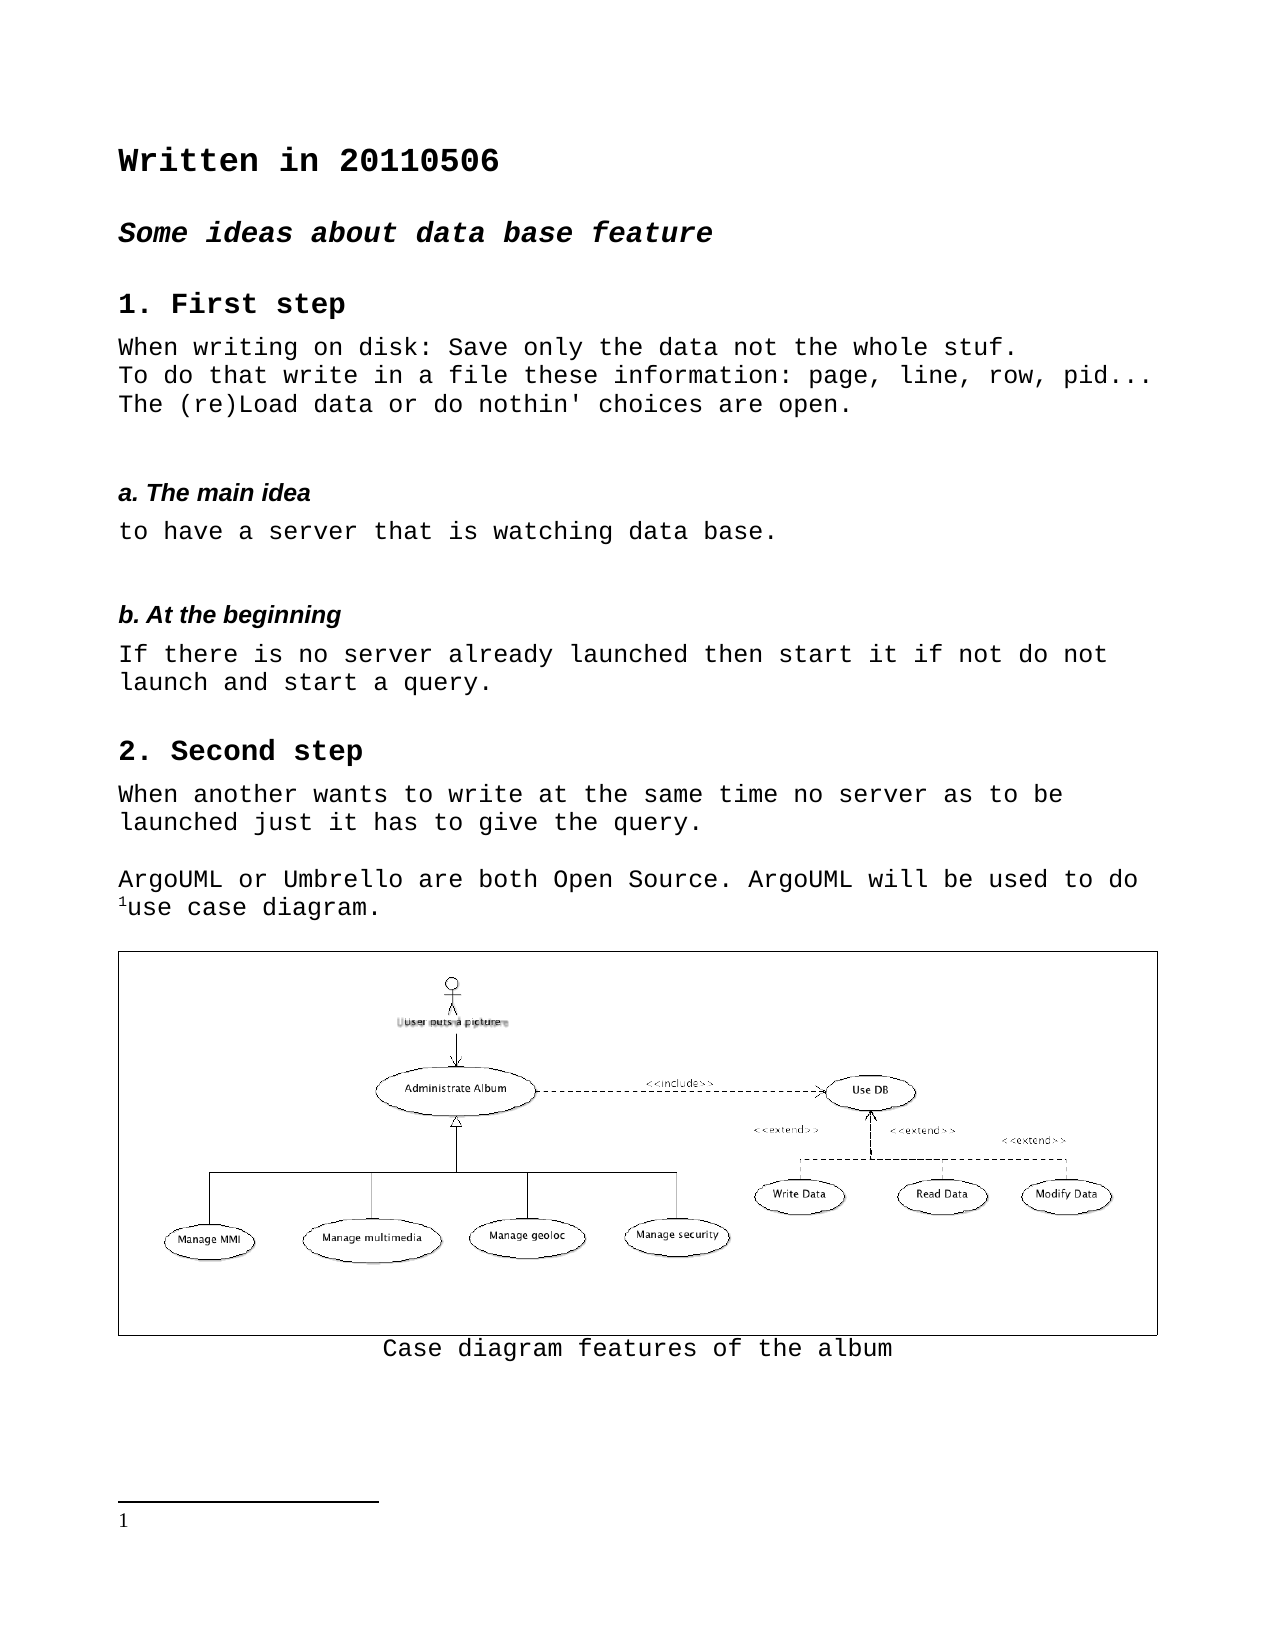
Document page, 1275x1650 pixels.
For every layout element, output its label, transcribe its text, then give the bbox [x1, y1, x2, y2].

text To do that write in a file these information: page, line, row, pid... [118, 363, 1157, 391]
subtitle Some ideas about data base feature [118, 219, 1157, 252]
text When writing on disk: Save only the data not the whole stuf. [118, 335, 1157, 363]
text When another wants to write at the same time no server as to be launched just it has to give the query. [118, 781, 1157, 838]
text The (re)Load data or do nothin' choices are open. [118, 391, 1157, 420]
picture [119, 952, 1157, 1335]
subtitle 1. First step [118, 289, 1157, 322]
text ArgoUML or Umbrello are both Open Source. ArgoUML will be used to do use case diagram. [118, 866, 1157, 923]
subtitle b. At the beginning [118, 600, 1157, 629]
subtitle 2. Second step [118, 736, 1157, 769]
text to have a server that is watching data base. [118, 519, 1157, 547]
text If there is no server already launched then start it if not do not launch and start a query. [118, 641, 1157, 698]
subtitle Written in 20110506 [118, 143, 1157, 181]
text Case diagram features of the album [118, 1336, 1157, 1364]
subtitle a. The main idea [118, 478, 1157, 506]
